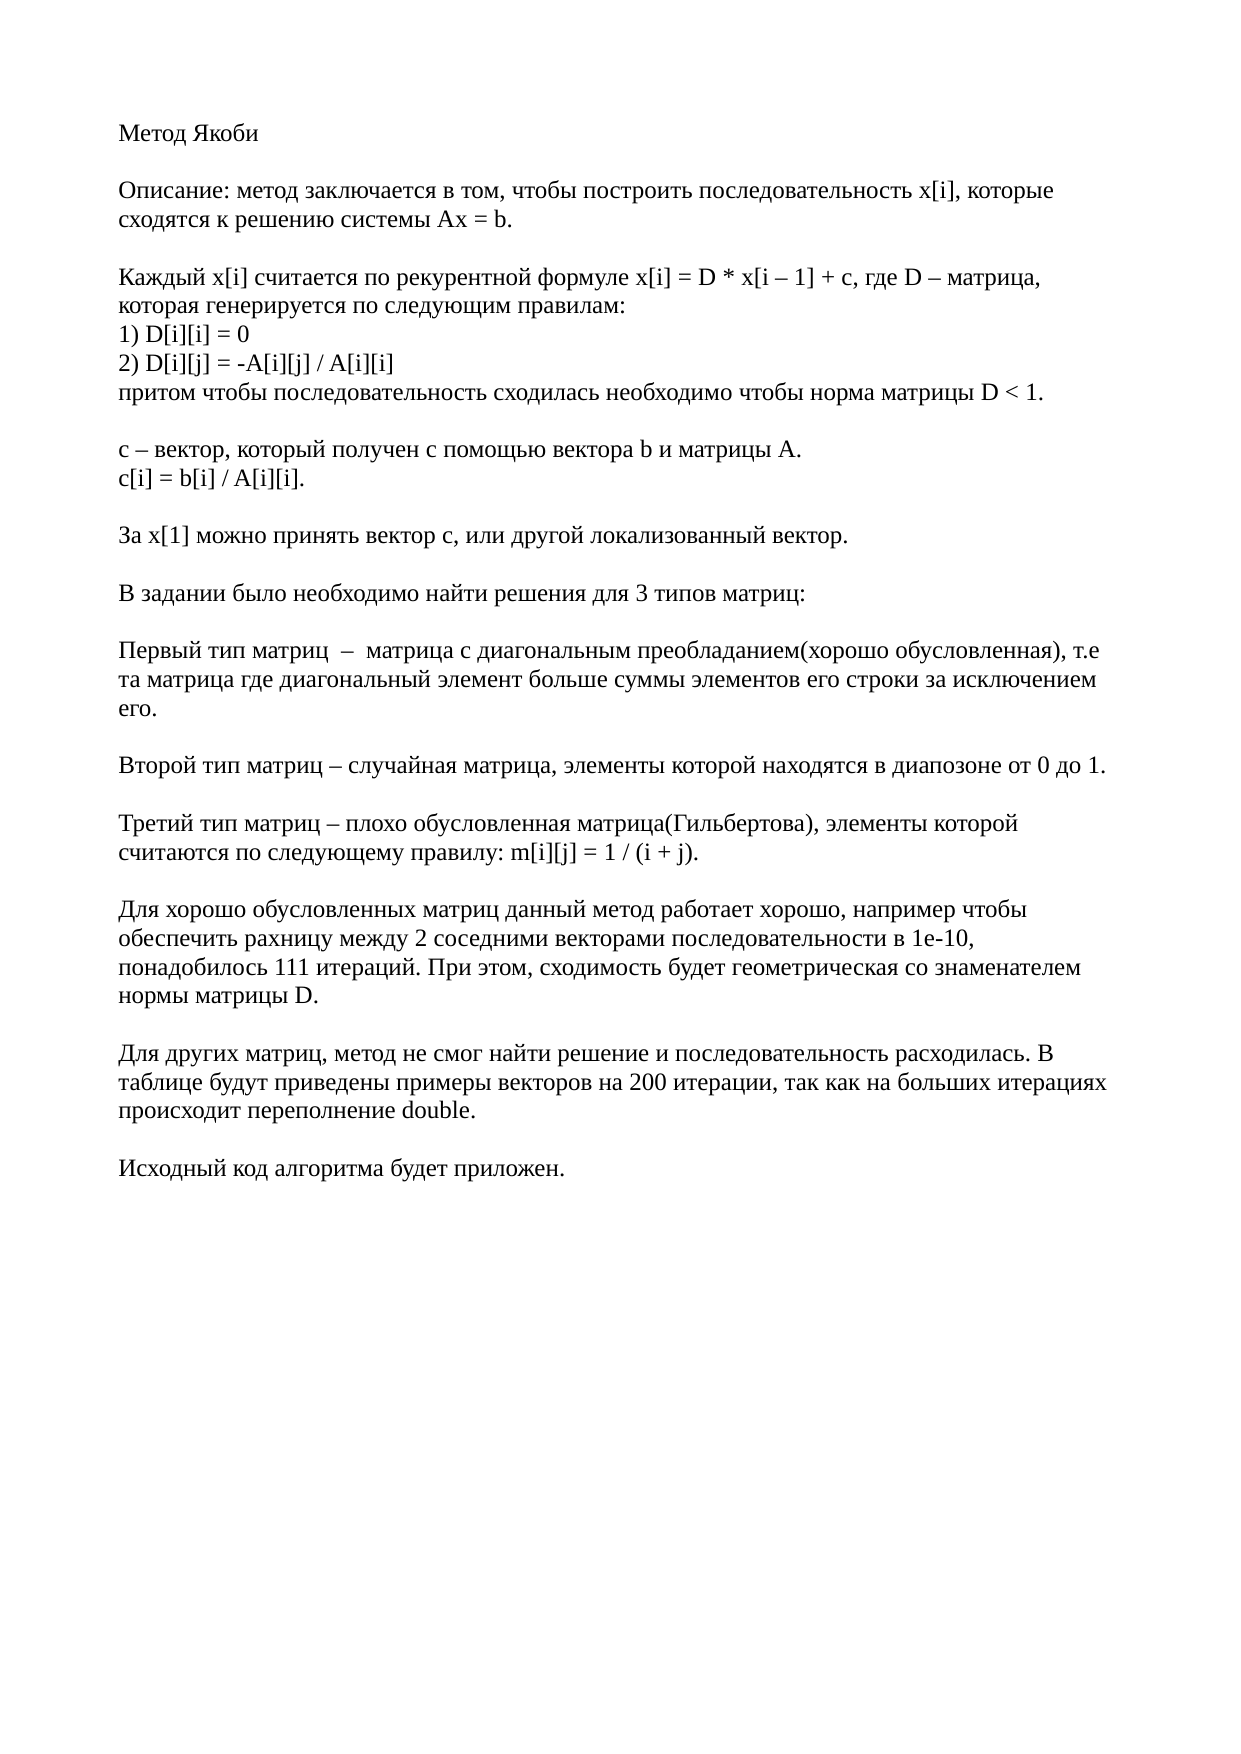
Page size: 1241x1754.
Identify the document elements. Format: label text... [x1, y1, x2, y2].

text c – вектор, который получен с помощью вектора b и матрицы A. [118, 434, 1122, 463]
text 1) D[i][i] = 0 [118, 319, 1122, 348]
text Каждый x[i] считается по рекурентной формуле x[i] = D * x[i – 1] + c, где D – матрица, которая генерируется по следующим правилам: [118, 262, 1122, 319]
text Второй тип матриц – случайная матрица, элементы которой находятся в диапозоне от 0 до 1. [118, 751, 1122, 779]
text Третий тип матриц – плохо обусловленная матрица(Гильбертова), элементы которой считаются по следующему правилу: m[i][j] = 1 / (i + j). [118, 808, 1122, 866]
text Для хорошо обусловленных матриц данный метод работает хорошо, например чтобы обеспечить рахницу между 2 соседними векторами последовательности в 1e-10, понадобилось 111 итераций. При этом, сходимость будет геометрическая со знаменателем нормы матрицы D. [118, 894, 1122, 1009]
text притом чтобы последовательность сходилась необходимо чтобы норма матрицы D < 1. [118, 377, 1122, 406]
text 2) D[i][j] = -A[i][j] / A[i][i] [118, 348, 1122, 377]
text Описание: метод заключается в том, чтобы построить последовательность x[i], которые сходятся к решению системы Ax = b. [118, 176, 1122, 233]
text Первый тип матриц – матрица с диагональным преобладанием(хорошо обусловленная), т.е та матрица где диагональный элемент больше суммы элементов его строки за исключением его. [118, 636, 1122, 722]
text Метод Якоби [118, 118, 1122, 147]
text За x[1] можно принять вектор с, или другой локализованный вектор. [118, 521, 1122, 549]
text Для других матриц, метод не смог найти решение и последовательность расходилась. В таблице будут приведены примеры векторов на 200 итерации, так как на больших итерациях происходит переполнение double. [118, 1038, 1122, 1124]
text В задании было необходимо найти решения для 3 типов матриц: [118, 578, 1122, 607]
text Исходный код алгоритма будет приложен. [118, 1153, 1122, 1182]
text c[i] = b[i] / A[i][i]. [118, 463, 1122, 492]
